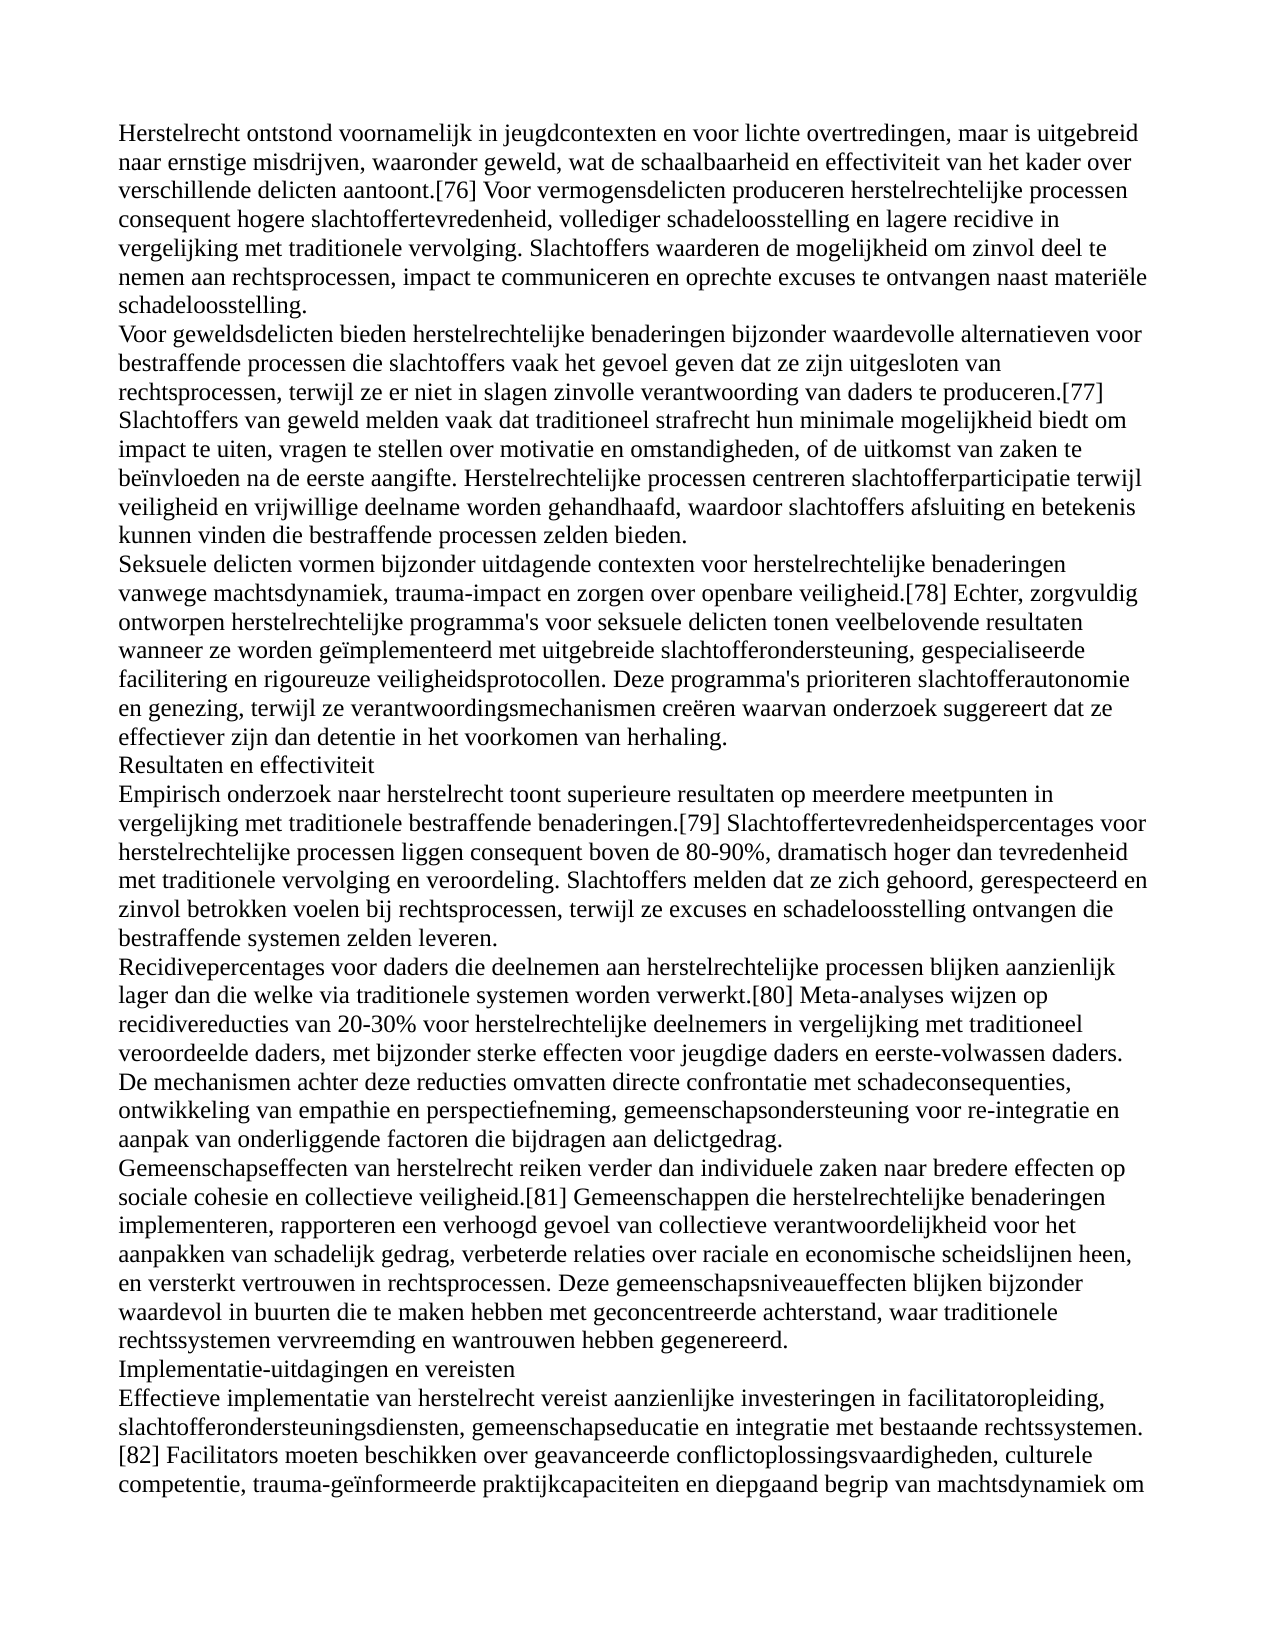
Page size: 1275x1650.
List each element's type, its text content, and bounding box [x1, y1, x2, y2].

text Gemeenschapseffecten van herstelrecht reiken verder dan individuele zaken naar bredere effecten op sociale cohesie en collectieve veiligheid.[81] Gemeenschappen die herstelrechtelijke benaderingen implementeren, rapporteren een verhoogd gevoel van collectieve verantwoordelijkheid voor het aanpakken van schadelijk gedrag, verbeterde relaties over raciale en economische scheidslijnen heen, en versterkt vertrouwen in rechtsprocessen. Deze gemeenschapsniveaueffecten blijken bijzonder waardevol in buurten die te maken hebben met geconcentreerde achterstand, waar traditionele rechtssystemen vervreemding en wantrouwen hebben gegenereerd. [118, 1153, 1157, 1354]
text Effectieve implementatie van herstelrecht vereist aanzienlijke investeringen in facilitatoropleiding, slachtofferondersteuningsdiensten, gemeenschapseducatie en integratie met bestaande rechtssystemen.[82] Facilitators moeten beschikken over geavanceerde conflictoplossingsvaardigheden, culturele competentie, trauma-geïnformeerde praktijkcapaciteiten en diepgaand begrip van machtsdynamiek om [118, 1383, 1157, 1498]
text Herstelrecht ontstond voornamelijk in jeugdcontexten en voor lichte overtredingen, maar is uitgebreid naar ernstige misdrijven, waaronder geweld, wat de schaalbaarheid en effectiviteit van het kader over verschillende delicten aantoont.[76] Voor vermogensdelicten produceren herstelrechtelijke processen consequent hogere slachtoffertevredenheid, vollediger schadeloosstelling en lagere recidive in vergelijking met traditionele vervolging. Slachtoffers waarderen de mogelijkheid om zinvol deel te nemen aan rechtsprocessen, impact te communiceren en oprechte excuses te ontvangen naast materiële schadeloosstelling. [118, 118, 1157, 319]
text Empirisch onderzoek naar herstelrecht toont superieure resultaten op meerdere meetpunten in vergelijking met traditionele bestraffende benaderingen.[79] Slachtoffertevredenheidspercentages voor herstelrechtelijke processen liggen consequent boven de 80-90%, dramatisch hoger dan tevredenheid met traditionele vervolging en veroordeling. Slachtoffers melden dat ze zich gehoord, gerespecteerd en zinvol betrokken voelen bij rechtsprocessen, terwijl ze excuses en schadeloosstelling ontvangen die bestraffende systemen zelden leveren. [118, 779, 1157, 952]
text Seksuele delicten vormen bijzonder uitdagende contexten voor herstelrechtelijke benaderingen vanwege machtsdynamiek, trauma-impact en zorgen over openbare veiligheid.[78] Echter, zorgvuldig ontworpen herstelrechtelijke programma's voor seksuele delicten tonen veelbelovende resultaten wanneer ze worden geïmplementeerd met uitgebreide slachtofferondersteuning, gespecialiseerde facilitering en rigoureuze veiligheidsprotocollen. Deze programma's prioriteren slachtofferautonomie en genezing, terwijl ze verantwoordingsmechanismen creëren waarvan onderzoek suggereert dat ze effectiever zijn dan detentie in het voorkomen van herhaling. [118, 549, 1157, 751]
text Implementatie-uitdagingen en vereisten [118, 1354, 1157, 1383]
text Recidivepercentages voor daders die deelnemen aan herstelrechtelijke processen blijken aanzienlijk lager dan die welke via traditionele systemen worden verwerkt.[80] Meta-analyses wijzen op recidivereducties van 20-30% voor herstelrechtelijke deelnemers in vergelijking met traditioneel veroordeelde daders, met bijzonder sterke effecten voor jeugdige daders en eerste-volwassen daders. De mechanismen achter deze reducties omvatten directe confrontatie met schadeconsequenties, ontwikkeling van empathie en perspectiefneming, gemeenschapsondersteuning voor re-integratie en aanpak van onderliggende factoren die bijdragen aan delictgedrag. [118, 952, 1157, 1153]
text Voor geweldsdelicten bieden herstelrechtelijke benaderingen bijzonder waardevolle alternatieven voor bestraffende processen die slachtoffers vaak het gevoel geven dat ze zijn uitgesloten van rechtsprocessen, terwijl ze er niet in slagen zinvolle verantwoording van daders te produceren.[77] Slachtoffers van geweld melden vaak dat traditioneel strafrecht hun minimale mogelijkheid biedt om impact te uiten, vragen te stellen over motivatie en omstandigheden, of de uitkomst van zaken te beïnvloeden na de eerste aangifte. Herstelrechtelijke processen centreren slachtofferparticipatie terwijl veiligheid en vrijwillige deelname worden gehandhaafd, waardoor slachtoffers afsluiting en betekenis kunnen vinden die bestraffende processen zelden bieden. [118, 319, 1157, 549]
text Resultaten en effectiviteit [118, 751, 1157, 779]
